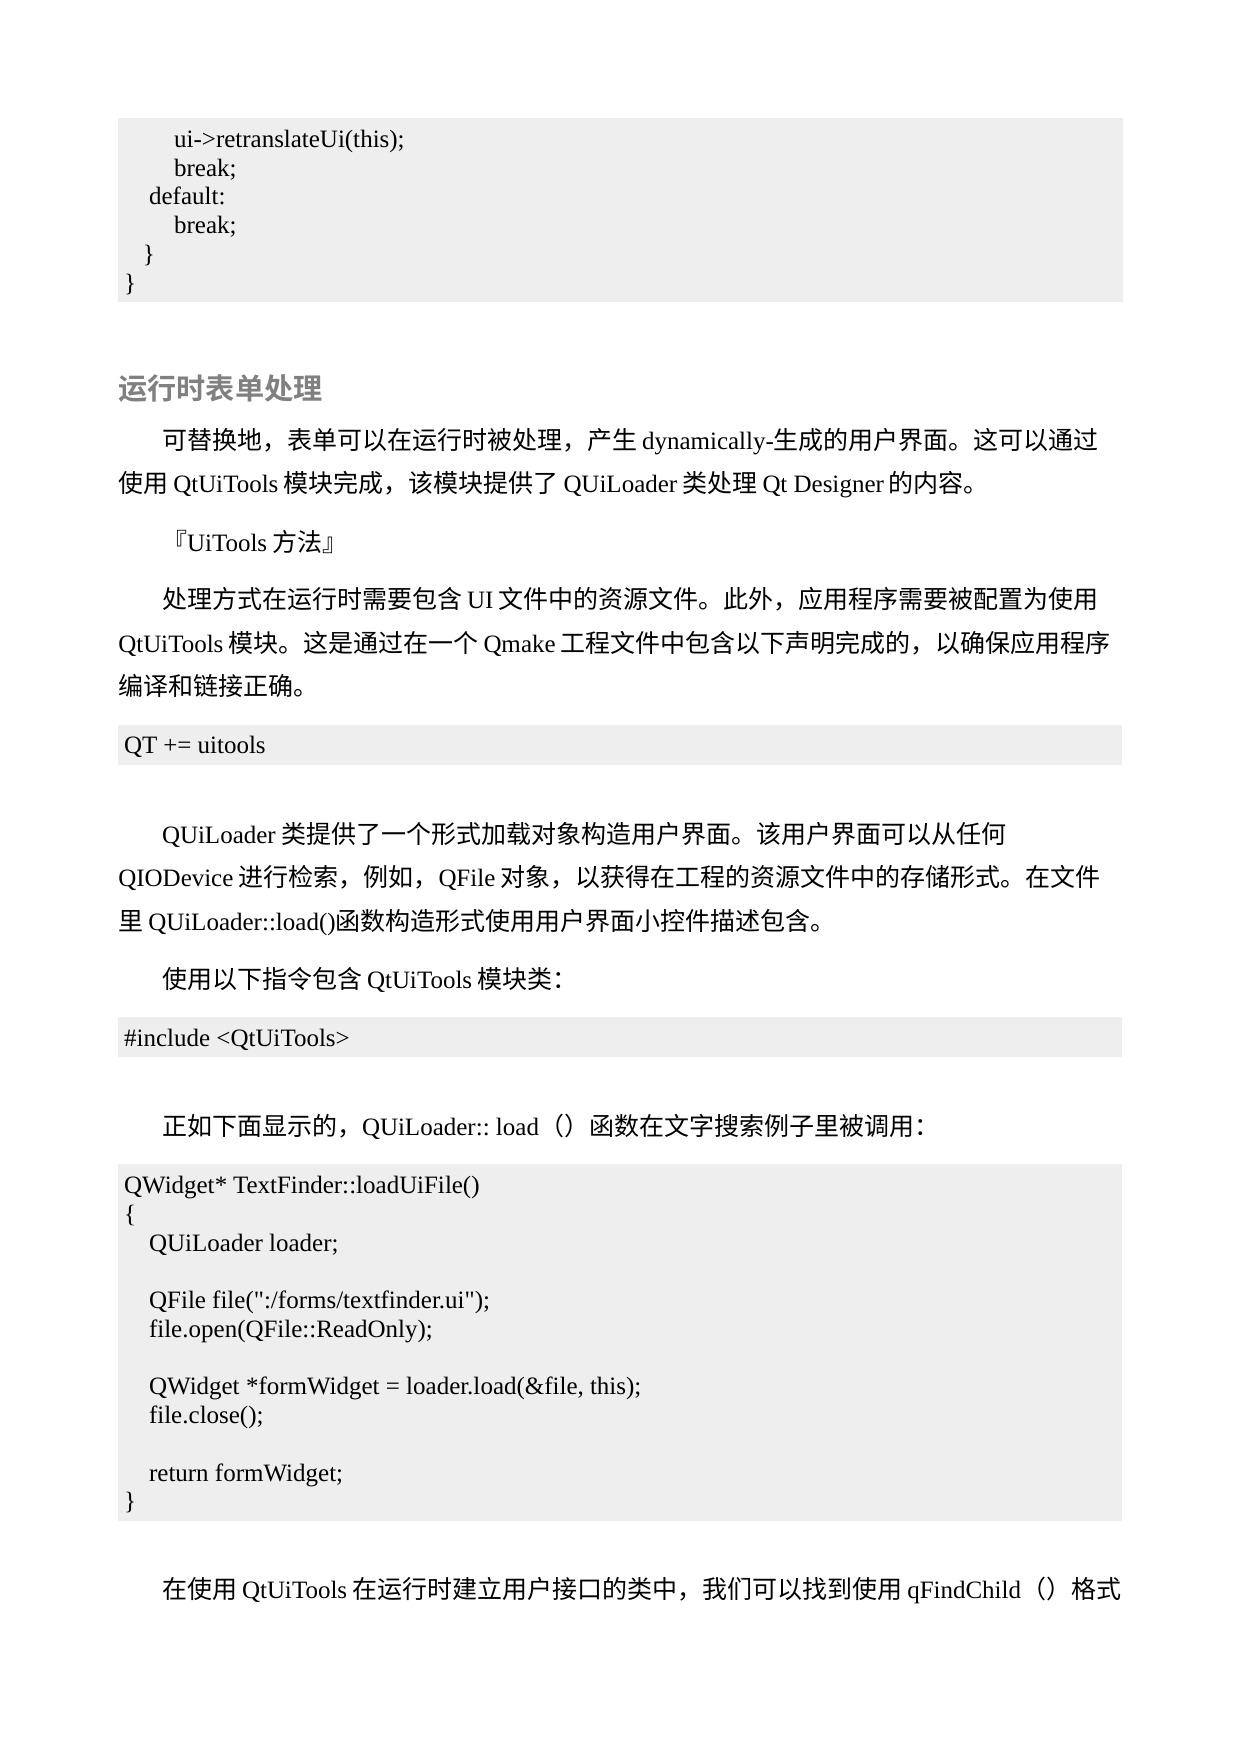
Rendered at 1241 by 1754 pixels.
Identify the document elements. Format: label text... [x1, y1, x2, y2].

table_header #include <QtUiTools> [118, 1017, 1122, 1057]
table_header ui->retranslateUi(this); break; default: break; } } [118, 118, 1123, 302]
text 处理方式在运行时需要包含UI文件中的资源文件。此外，应用程序需要被配置为使用QtUiTools模块。这是通过在一个Qmake工程文件中包含以下声明完成的，以确保应用程序编译和链接正确。 [118, 580, 1122, 703]
text 『UiTools方法』 [118, 522, 1122, 558]
table_header QT += uitools [118, 725, 1122, 765]
text 可替换地，表单可以在运行时被处理，产生dynamically-生成的用户界面。这可以通过使用QtUiTools模块完成，该模块提供了QUiLoader类处理Qt Designer的内容。 [118, 421, 1122, 500]
subtitle 运行时表单处理 [118, 366, 1122, 408]
text QUiLoader类提供了一个形式加载对象构造用户界面。该用户界面可以从任何QIODevice进行检索，例如，QFile对象，以获得在工程的资源文件中的存储形式。在文件里QUiLoader::load()函数构造形式使用用户界面小控件描述包含。 [118, 814, 1122, 937]
text 使用以下指令包含QtUiTools模块类： [118, 959, 1122, 995]
text 正如下面显示的，QUiLoader:: load（）函数在文字搜索例子里被调用： [118, 1106, 1122, 1143]
table_header QWidget* TextFinder::loadUiFile() { QUiLoader loader; QFile file(":/forms/textfinder.ui"); file.open(QFile::ReadOnly); QWidget *formWidget = loader.load(&file, this); file.close(); return formWidget; } [118, 1164, 1122, 1521]
text 在使用QtUiTools在运行时建立用户接口的类中，我们可以找到使用qFindChild（）格式的对象。例如，在follownig代码中，我们找到了一些基于它们的对象名和控件类型的组件： [118, 1570, 1122, 1606]
